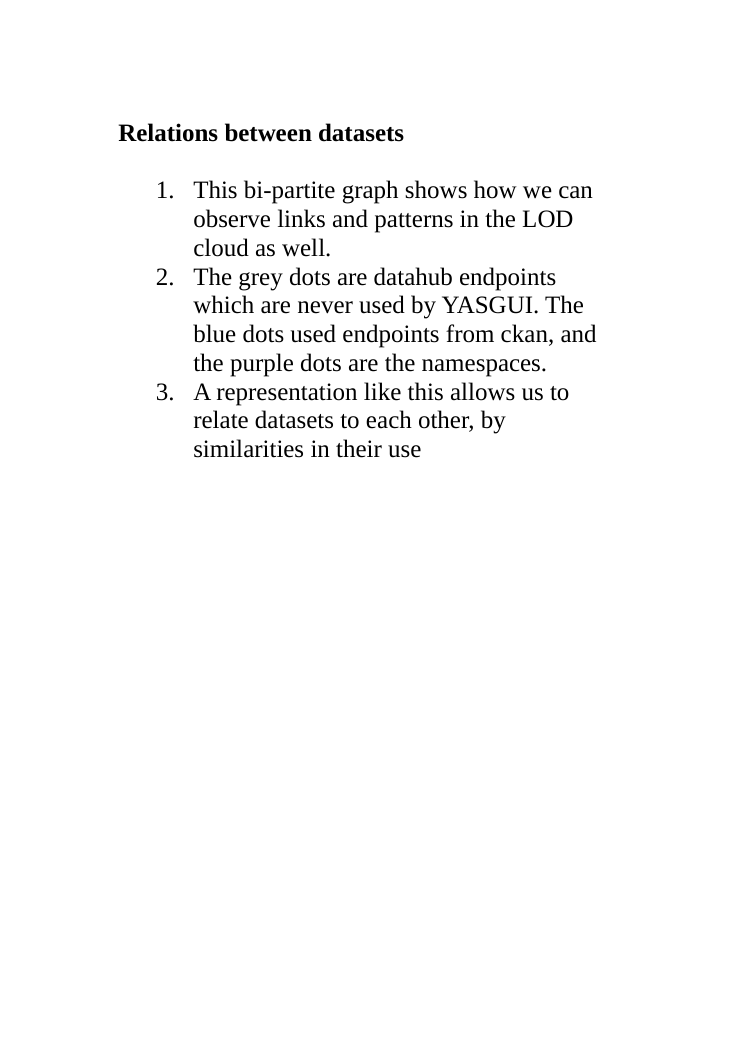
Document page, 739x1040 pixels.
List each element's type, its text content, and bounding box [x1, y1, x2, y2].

list This bi-partite graph shows how we can observe links and patterns in the LOD cloud as well. [156, 176, 620, 262]
list A representation like this allows us to relate datasets to each other, by similarities in their use [156, 377, 620, 463]
text Relations between datasets [118, 118, 620, 147]
list The grey dots are datahub endpoints which are never used by YASGUI. The blue dots used endpoints from ckan, and the purple dots are the namespaces. [156, 262, 620, 377]
